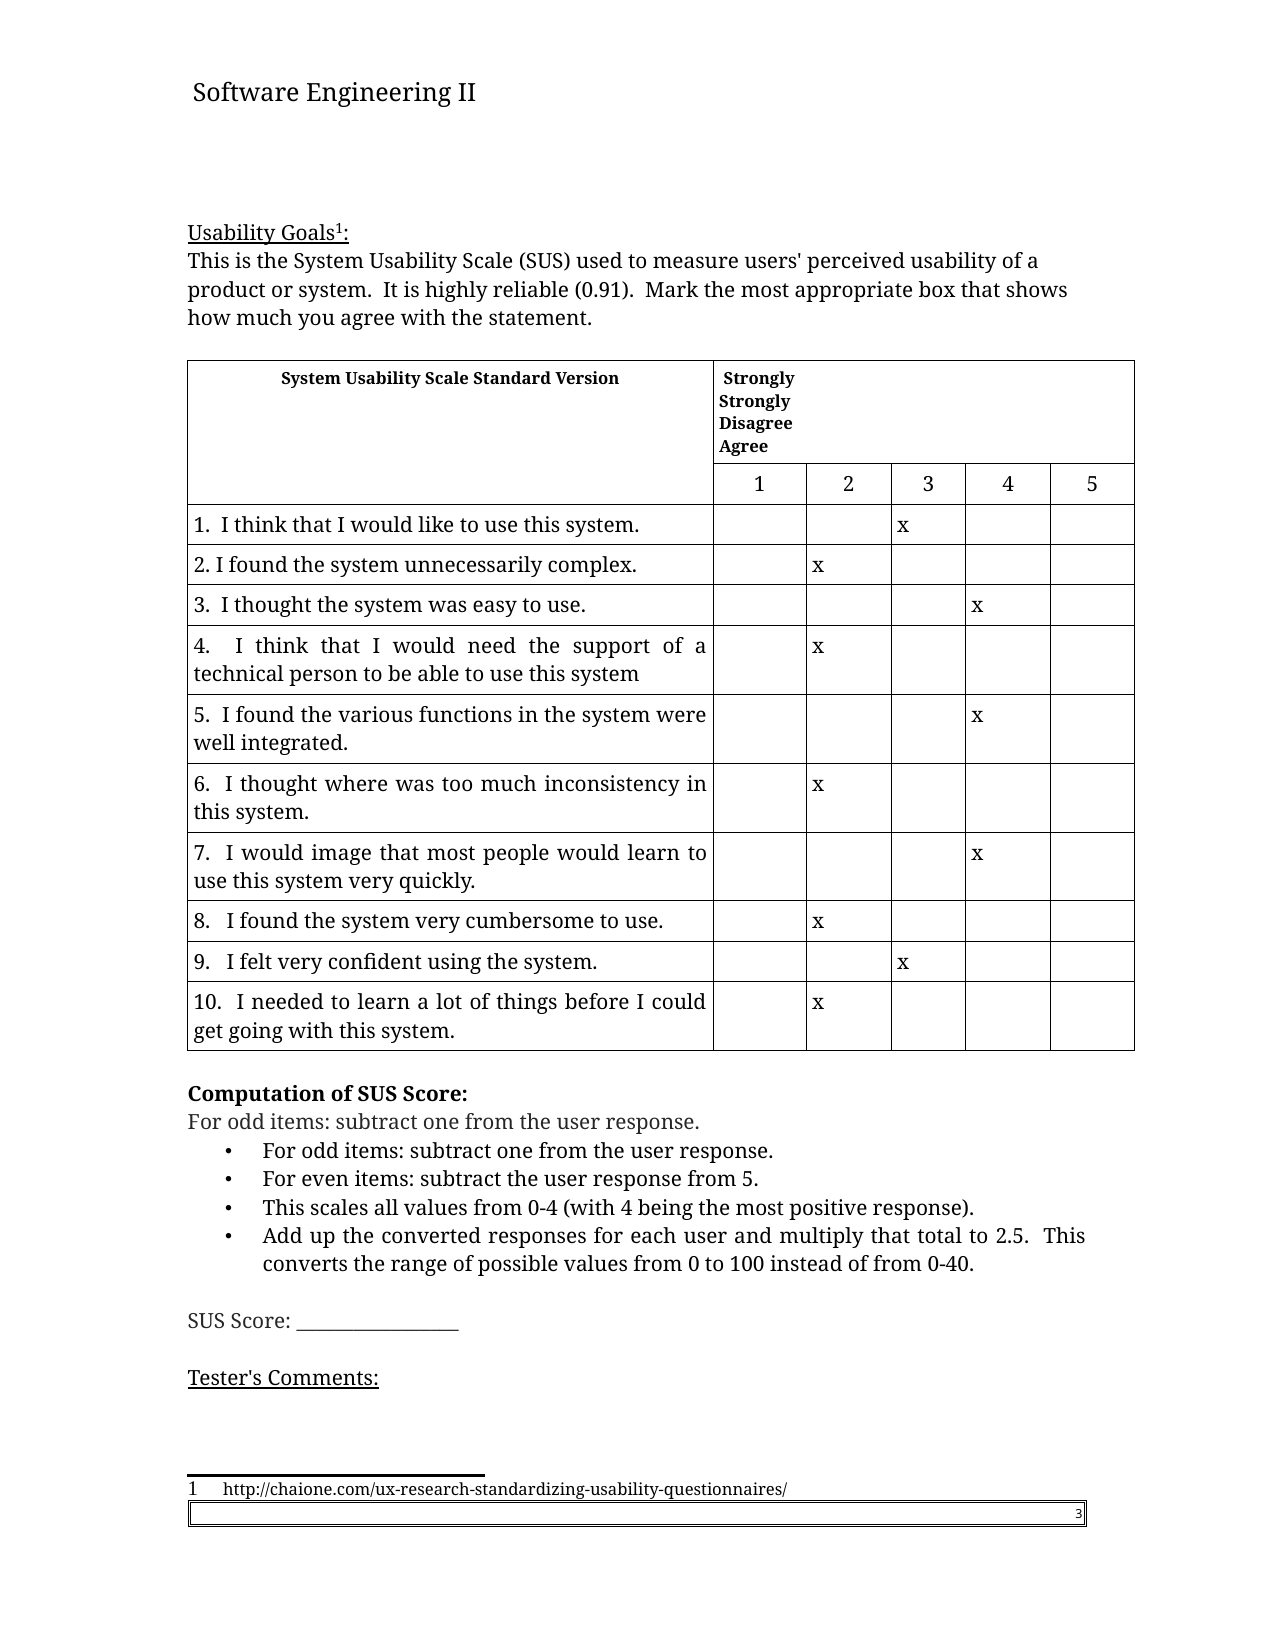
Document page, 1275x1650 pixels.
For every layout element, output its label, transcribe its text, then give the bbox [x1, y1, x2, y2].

table_cell [807, 833, 891, 900]
table_cell [892, 545, 965, 584]
table_cell x [966, 585, 1050, 625]
table_cell [966, 505, 1050, 544]
list Add up the converted responses for each user and multiply that total to 2.5. This converts the range of possible values from 0 to 100 instead of from 0-40. [225, 1221, 1087, 1278]
table_cell 2 [807, 464, 891, 503]
table_header System Usability Scale Standard Version [188, 361, 713, 503]
table_cell 5. I found the various functions in the system were well integrated. [188, 695, 713, 762]
table_cell [892, 833, 965, 900]
table_cell 10. I needed to learn a lot of things before I could get going with this system. [188, 982, 713, 1050]
table_cell [714, 982, 806, 1050]
table_cell [892, 626, 965, 694]
table_cell [966, 942, 1050, 981]
table_cell 2. I found the system unnecessarily complex. [188, 545, 713, 584]
text Usability Goals: [187, 218, 1087, 247]
table_cell [1051, 505, 1134, 544]
table_cell [807, 505, 891, 544]
table_cell [714, 585, 806, 625]
text http://chaione.com/ux-research-standardizing-usability-questionnaires/ [187, 1476, 1087, 1500]
table_cell [807, 695, 891, 762]
list For odd items: subtract one from the user response. [225, 1136, 1087, 1164]
table_cell [1051, 833, 1134, 900]
table_cell [714, 545, 806, 584]
table_cell 4 [966, 464, 1050, 503]
table_cell [1051, 626, 1134, 694]
table_cell [714, 626, 806, 694]
table_cell x [807, 764, 891, 831]
table_cell [714, 901, 806, 941]
table_cell [966, 626, 1050, 694]
text SUS Score: _________________ [187, 1306, 1087, 1335]
table_cell x [966, 833, 1050, 900]
text For odd items: subtract one from the user response. [187, 1107, 1087, 1136]
list For even items: subtract the user response from 5. [225, 1164, 1087, 1193]
table_cell [966, 764, 1050, 831]
table_cell 8. I found the system very cumbersome to use. [188, 901, 713, 941]
table_cell [966, 901, 1050, 941]
table_cell [714, 695, 806, 762]
table_cell x [807, 545, 891, 584]
table_cell 3 [892, 464, 965, 503]
table_cell [892, 695, 965, 762]
table_header Strongly Strongly Disagree Agree [714, 361, 1134, 463]
table_cell x [892, 942, 965, 981]
table_cell [714, 505, 806, 544]
table_cell [807, 942, 891, 981]
table_cell [966, 545, 1050, 584]
table_cell [1051, 695, 1134, 762]
table_cell [892, 585, 965, 625]
table_cell 6. I thought where was too much inconsistency in this system. [188, 764, 713, 831]
table_cell 1. I think that I would like to use this system. [188, 505, 713, 544]
table_cell 5 [1051, 464, 1134, 503]
list This scales all values from 0-4 (with 4 being the most positive response). [225, 1193, 1087, 1221]
table_cell 7. I would image that most people would learn to use this system very quickly. [188, 833, 713, 900]
table_cell x [807, 626, 891, 694]
table_cell [1051, 764, 1134, 831]
text This is the System Usability Scale (SUS) used to measure users' perceived usability of a product or system. It is highly reliable (0.91). Mark the most appropriate box that shows how much you agree with the statement. [187, 247, 1087, 332]
table_cell [892, 982, 965, 1050]
text Computation of SUS Score: [187, 1079, 1087, 1107]
table_cell x [807, 901, 891, 941]
table_cell 9. I felt very confident using the system. [188, 942, 713, 981]
table_cell [714, 833, 806, 900]
text Tester's Comments: [187, 1363, 1087, 1449]
table_cell [807, 585, 891, 625]
table_cell [714, 942, 806, 981]
table_cell [1051, 585, 1134, 625]
table_cell x [892, 505, 965, 544]
table_cell [1051, 545, 1134, 584]
table_cell [892, 764, 965, 831]
table_cell [892, 901, 965, 941]
table_cell [1051, 982, 1134, 1050]
table_cell x [807, 982, 891, 1050]
table_cell [1051, 901, 1134, 941]
table_cell [966, 982, 1050, 1050]
table_cell 1 [714, 464, 806, 503]
table_cell x [966, 695, 1050, 762]
table_cell 4. I think that I would need the support of a technical person to be able to use this system [188, 626, 713, 694]
table_cell 3. I thought the system was easy to use. [188, 585, 713, 625]
table_cell [714, 764, 806, 831]
table_cell [1051, 942, 1134, 981]
